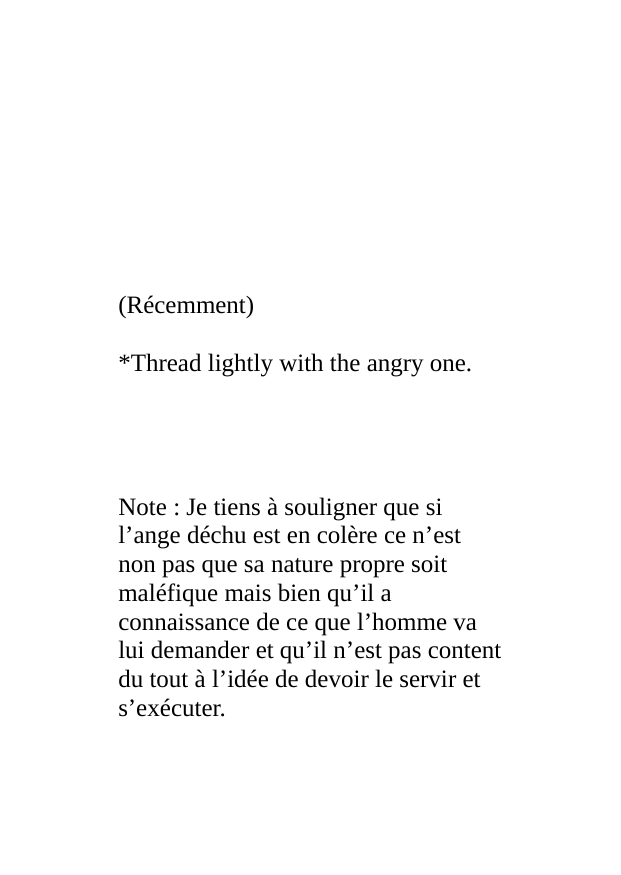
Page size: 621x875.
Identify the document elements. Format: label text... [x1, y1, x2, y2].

text (Récemment) [118, 291, 502, 319]
text Note : Je tiens à souligner que si l’ange déchu est en colère ce n’est non pas que sa nature propre soit maléfique mais bien qu’il a connaissance de ce que l’homme va lui demander et qu’il n’est pas content du tout à l’idée de devoir le servir et s’exécuter. [118, 492, 502, 722]
text *Thread lightly with the angry one. [118, 348, 502, 377]
